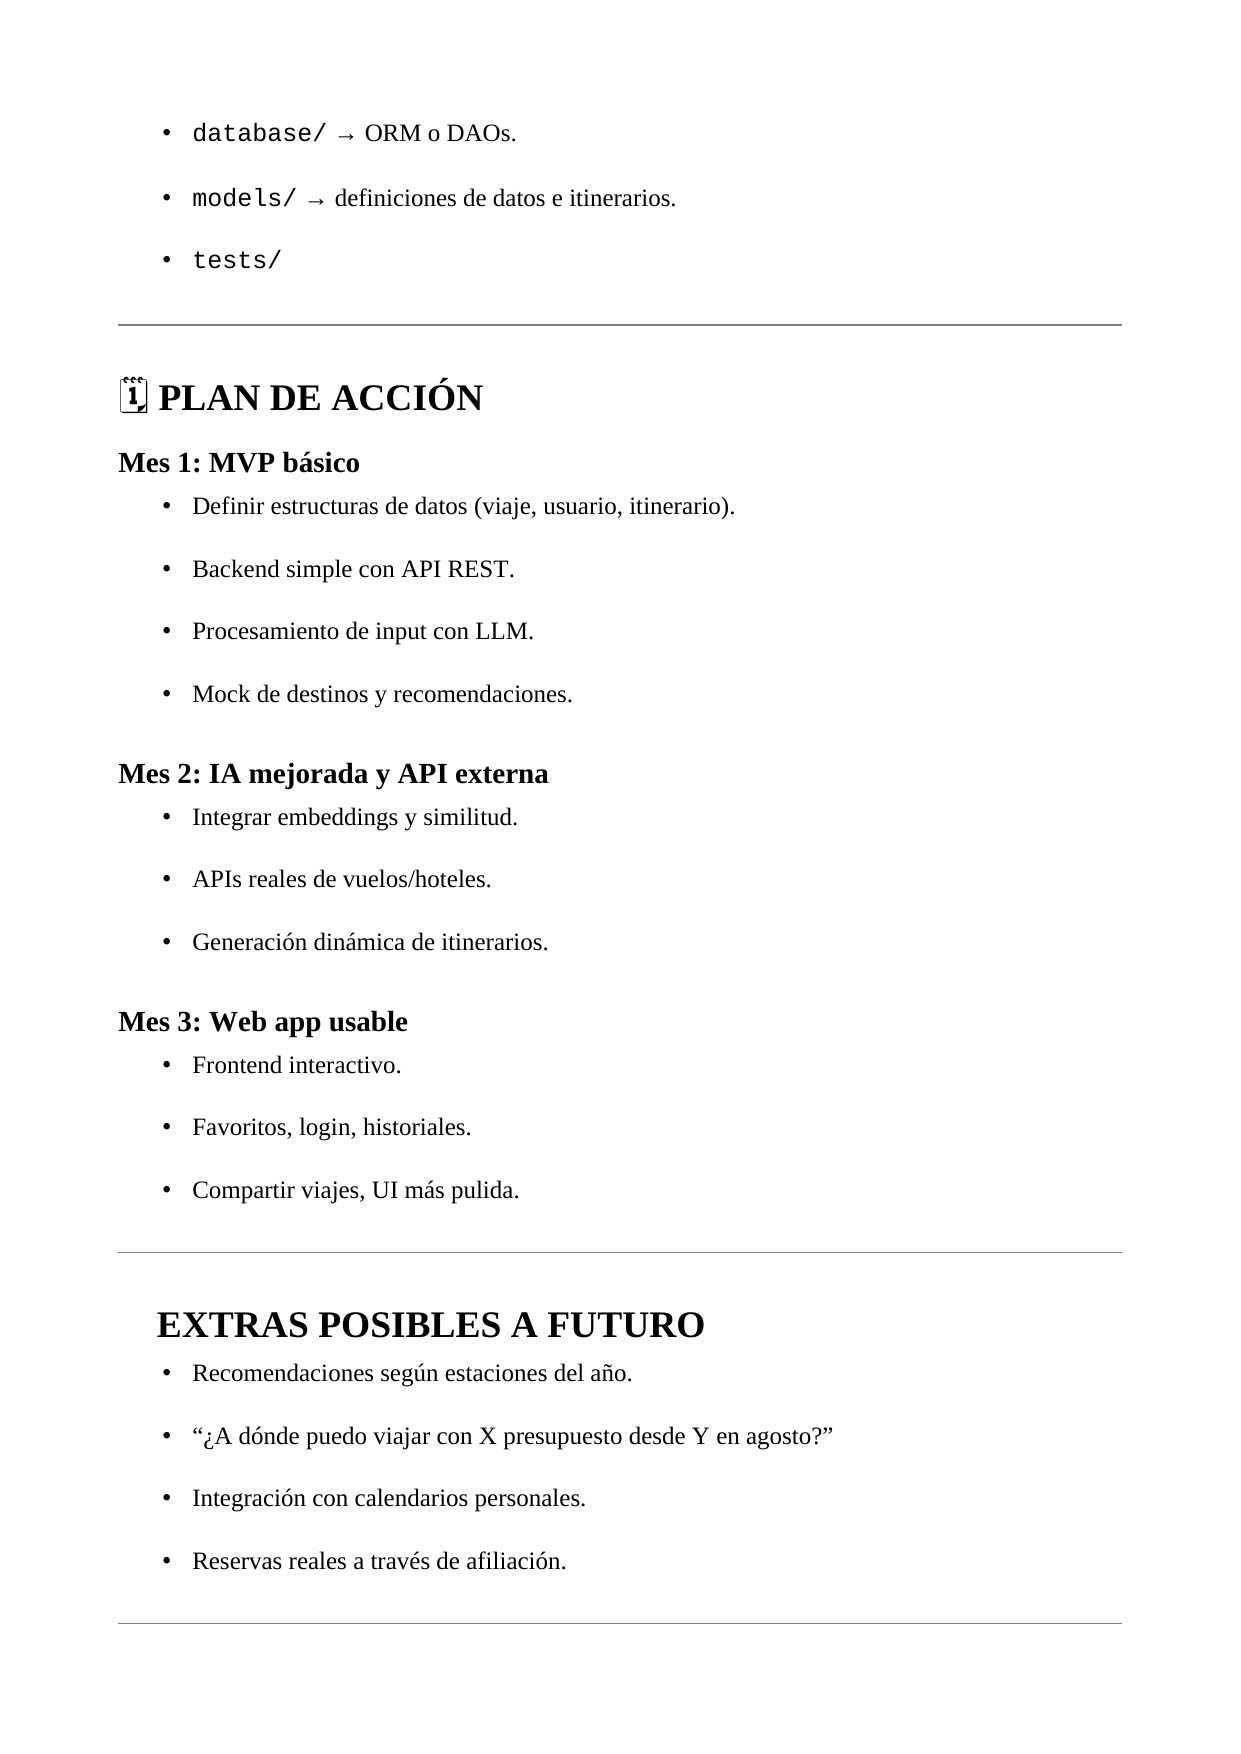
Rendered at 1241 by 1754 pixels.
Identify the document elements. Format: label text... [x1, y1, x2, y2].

list Definir estructuras de datos (viaje, usuario, itinerario). [162, 491, 1122, 520]
list Favoritos, login, historiales. [162, 1112, 1122, 1141]
list Integración con calendarios personales. [162, 1483, 1122, 1512]
list Generación dinámica de itinerarios. [162, 927, 1122, 956]
list Reservas reales a través de afiliación. [162, 1546, 1122, 1574]
list Integrar embeddings y similitud. [162, 802, 1122, 831]
list Compartir viajes, UI más pulida. [162, 1175, 1122, 1204]
subtitle Mes 2: IA mejorada y API externa [118, 756, 1122, 789]
list Procesamiento de input con LLM. [162, 616, 1122, 645]
list models/ → definiciones de datos e itinerarios. [162, 183, 1122, 214]
list Mock de destinos y recomendaciones. [162, 679, 1122, 707]
list Backend simple con API REST. [162, 554, 1122, 582]
subtitle Mes 1: MVP básico [118, 445, 1122, 479]
list APIs reales de vuelos/hoteles. [162, 864, 1122, 893]
list tests/ [162, 248, 1122, 276]
subtitle 🗓️ PLAN DE ACCIÓN [118, 375, 1122, 418]
list Frontend interactivo. [162, 1050, 1122, 1079]
subtitle Mes 3: Web app usable [118, 1004, 1122, 1037]
list database/ → ORM o DAOs. [162, 118, 1122, 149]
list “¿A dónde puedo viajar con X presupuesto desde Y en agosto?” [162, 1421, 1122, 1449]
subtitle 🌟 EXTRAS POSIBLES A FUTURO [118, 1303, 1122, 1346]
list Recomendaciones según estaciones del año. [162, 1358, 1122, 1387]
